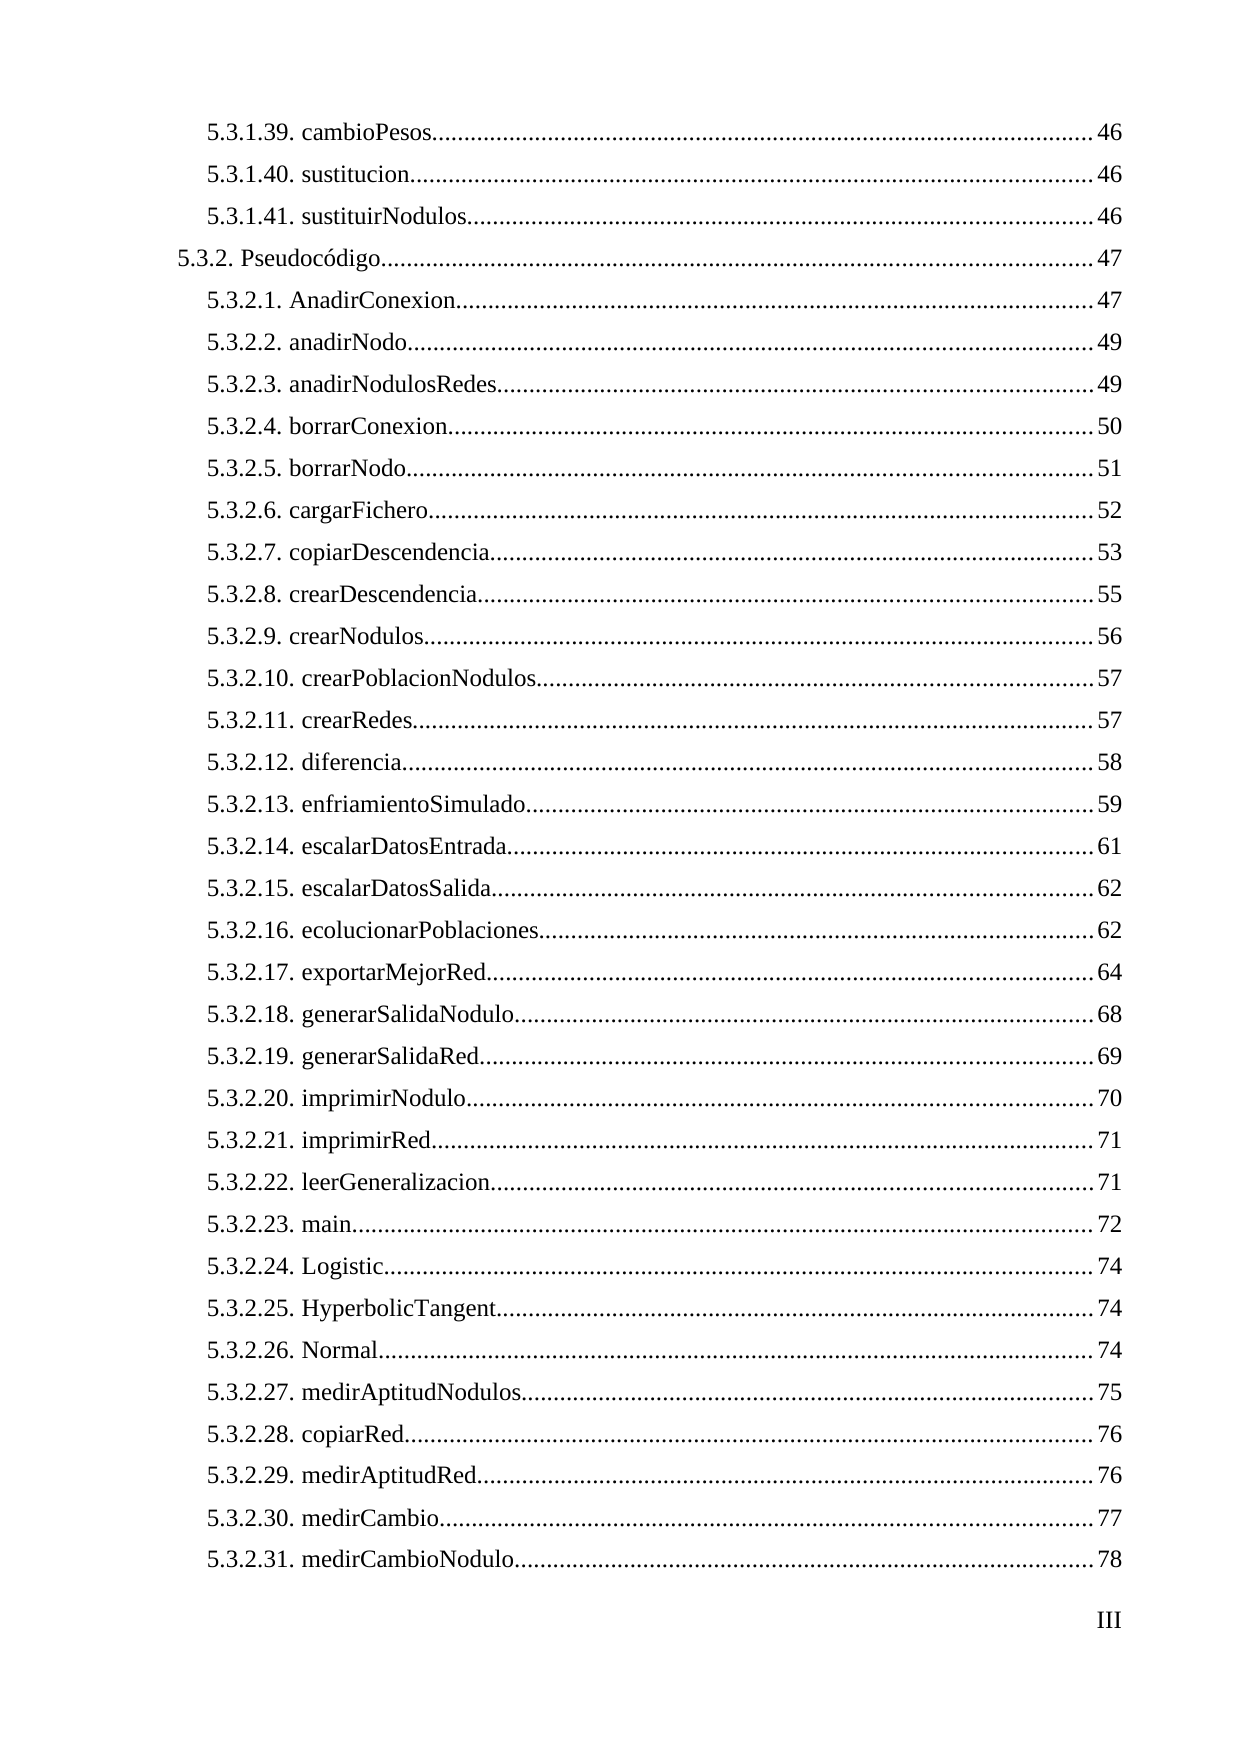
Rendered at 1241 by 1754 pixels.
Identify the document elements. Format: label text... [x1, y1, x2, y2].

text 5.3.2.28. copiarRed 76 [207, 1419, 1122, 1447]
text 5.3.2.4. borrarConexion 50 [207, 412, 1122, 440]
text 5.3.2.18. generarSalidaNodulo 68 [207, 1000, 1122, 1028]
text 5.3.2.14. escalarDatosEntrada 61 [207, 832, 1122, 860]
text 5.3.1.41. sustituirNodulos 46 [207, 202, 1122, 230]
text 5.3.2.3. anadirNodulosRedes 49 [207, 370, 1122, 398]
text 5.3.2.20. imprimirNodulo 70 [207, 1084, 1122, 1112]
text 5.3.2.22. leerGeneralizacion 71 [207, 1168, 1122, 1196]
text 5.3.2.27. medirAptitudNodulos 75 [207, 1377, 1122, 1406]
text 5.3.2.9. crearNodulos 56 [207, 622, 1122, 650]
text 5.3.2.5. borrarNodo 51 [207, 454, 1122, 482]
text 5.3.2.6. cargarFichero 52 [207, 496, 1122, 524]
text 5.3.1.40. sustitucion 46 [207, 160, 1122, 188]
text 5.3.2.26. Normal 74 [207, 1336, 1122, 1363]
text 5.3.2.2. anadirNodo 49 [207, 328, 1122, 356]
text 5.3.2.16. ecolucionarPoblaciones 62 [207, 916, 1122, 944]
text 5.3.2.17. exportarMejorRed 64 [207, 958, 1122, 986]
text 5.3.2.25. HyperbolicTangent 74 [207, 1293, 1122, 1322]
text 5.3.2.15. escalarDatosSalida 62 [207, 874, 1122, 902]
text 5.3.2.24. Logistic 74 [207, 1252, 1122, 1279]
text 5.3.2.12. diferencia 58 [207, 748, 1122, 776]
text 5.3.2. Pseudocódigo 47 [177, 244, 1122, 272]
text 5.3.2.11. crearRedes 57 [207, 706, 1122, 734]
text 5.3.2.7. copiarDescendencia 53 [207, 538, 1122, 566]
text 5.3.2.1. AnadirConexion 47 [207, 286, 1122, 314]
text 5.3.2.21. imprimirRed 71 [207, 1126, 1122, 1154]
text 5.3.2.19. generarSalidaRed 69 [207, 1042, 1122, 1070]
text 5.3.2.23. main 72 [207, 1209, 1122, 1238]
text 5.3.2.10. crearPoblacionNodulos 57 [207, 664, 1122, 692]
text 5.3.1.39. cambioPesos 46 [207, 118, 1122, 146]
text 5.3.2.29. medirAptitudRed 76 [207, 1461, 1122, 1489]
text 5.3.2.8. crearDescendencia 55 [207, 580, 1122, 608]
text 5.3.2.13. enfriamientoSimulado 59 [207, 790, 1122, 818]
text 5.3.2.30. medirCambio 77 [207, 1503, 1122, 1531]
text 5.3.2.31. medirCambioNodulo 78 [207, 1545, 1122, 1573]
